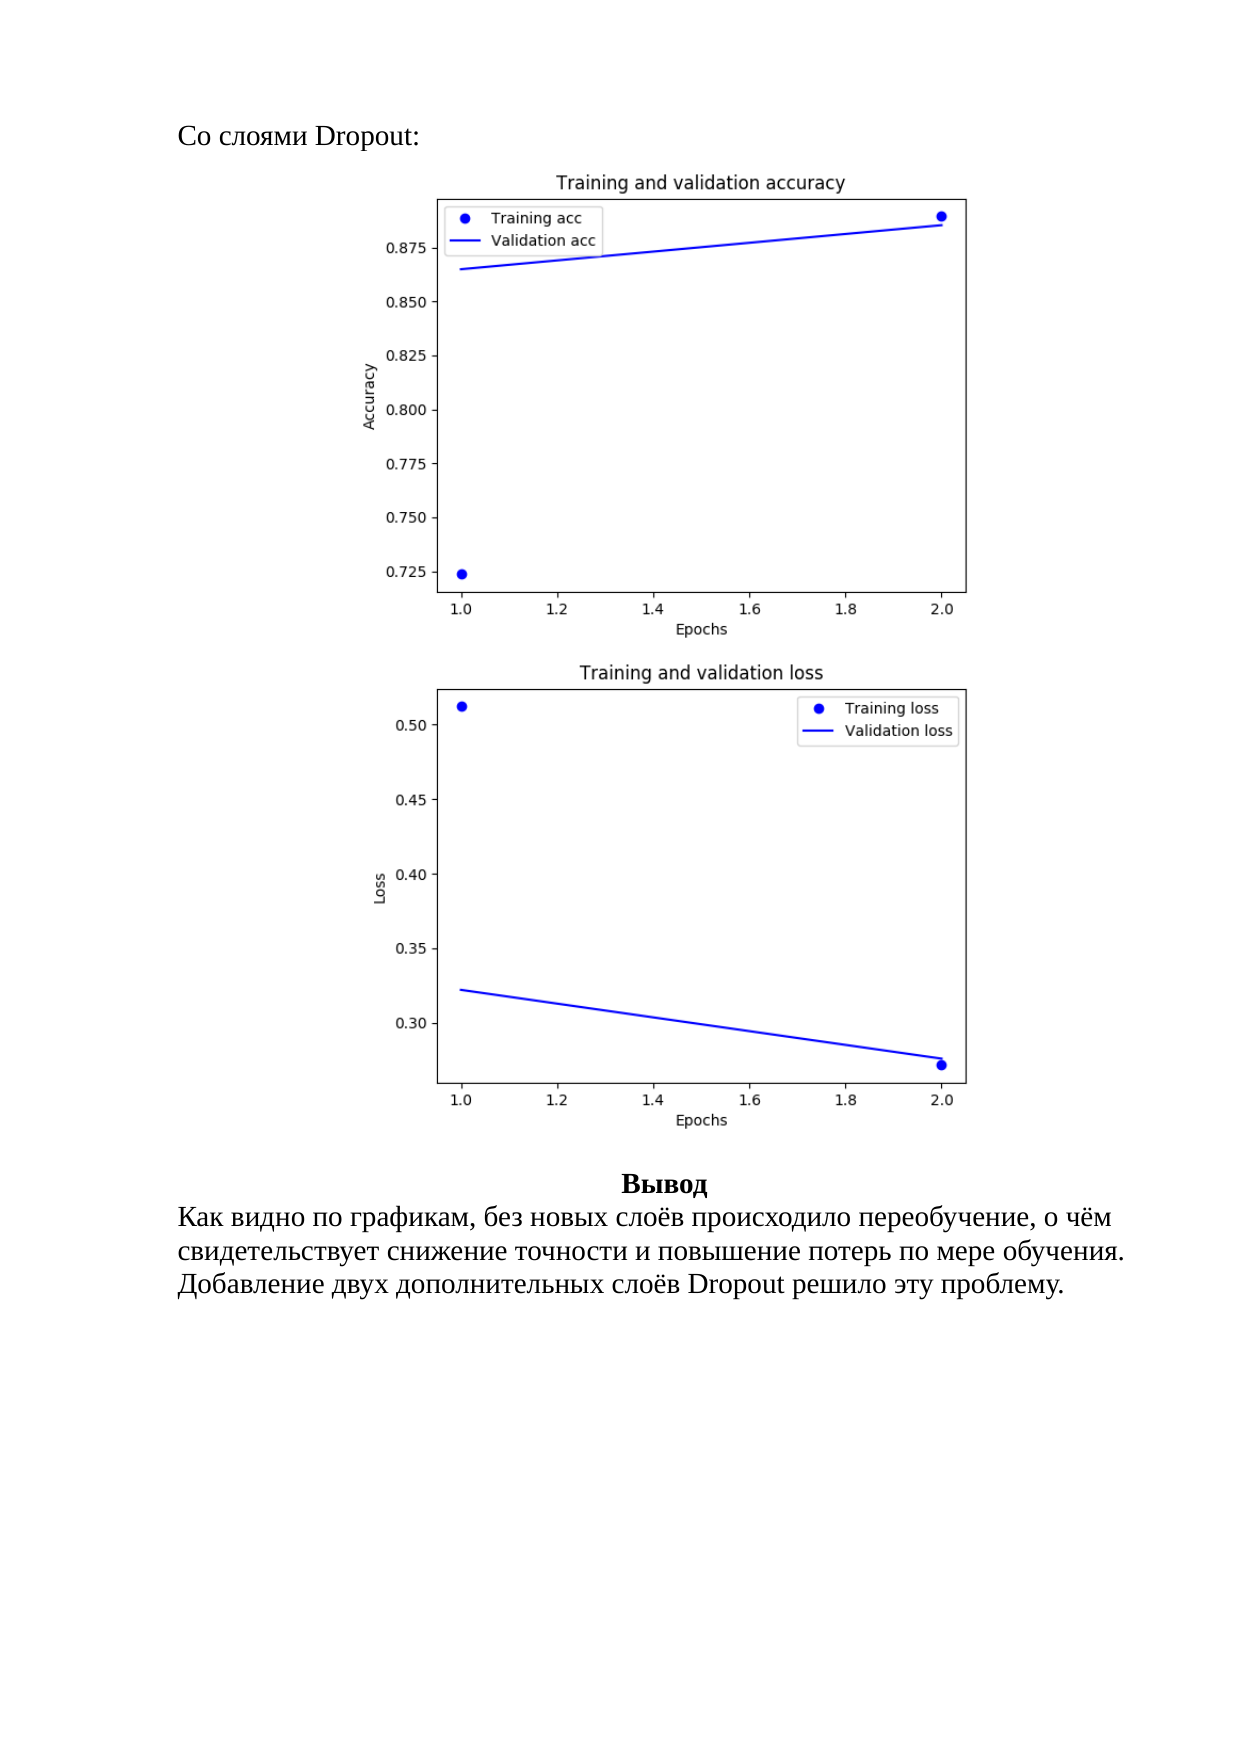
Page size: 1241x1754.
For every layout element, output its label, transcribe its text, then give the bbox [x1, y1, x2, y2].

text Вывод [177, 1166, 1152, 1199]
picture [357, 151, 972, 1133]
text Как видно по графикам, без новых слоёв происходило переобучение, о чём свидетельствует снижение точности и повышение потерь по мере обучения. Добавление двух дополнительных слоёв Dropout решило эту проблему. [177, 1199, 1152, 1300]
text Cо слоями Dropout: [177, 118, 1152, 152]
